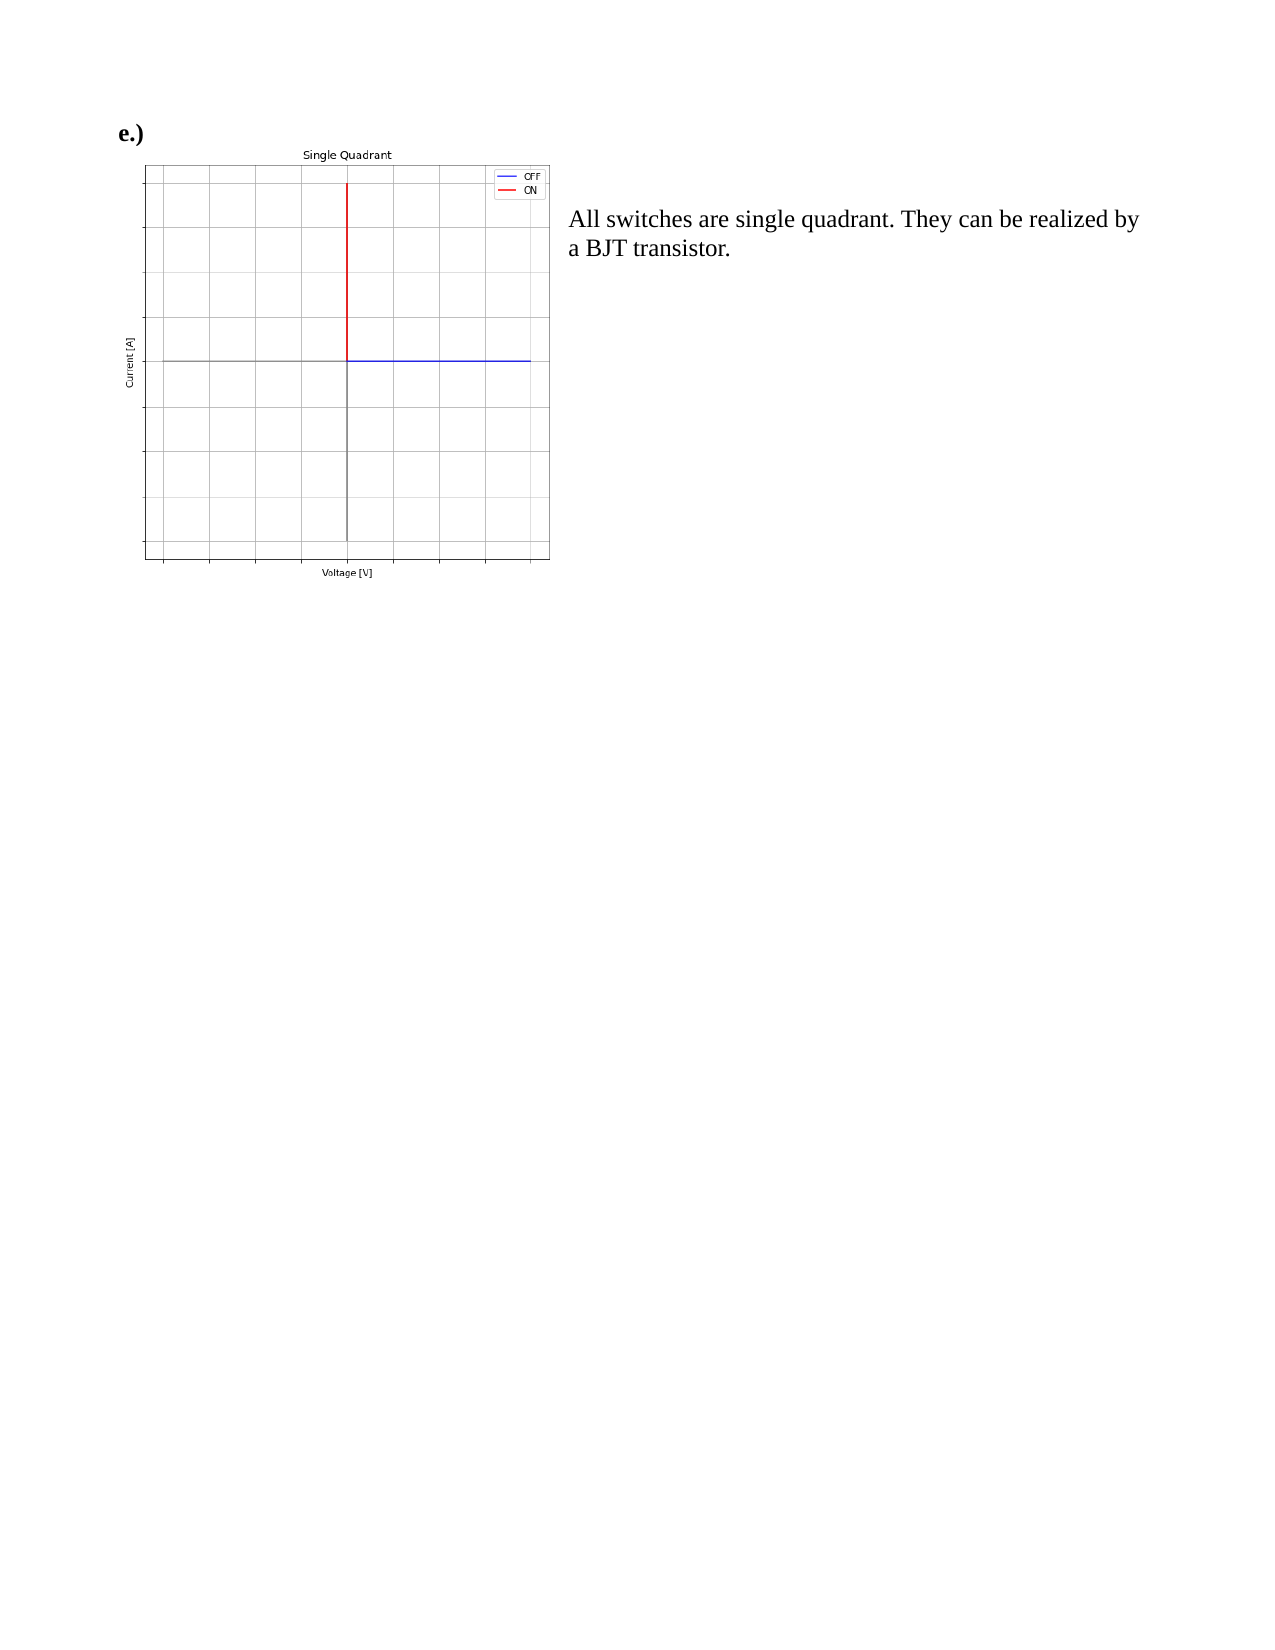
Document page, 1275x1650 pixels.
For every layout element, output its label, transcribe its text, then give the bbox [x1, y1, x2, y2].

text All switches are single quadrant. They can be realized by a BJT transistor. [569, 204, 1157, 262]
text e.) [118, 118, 1157, 147]
picture [118, 146, 569, 585]
